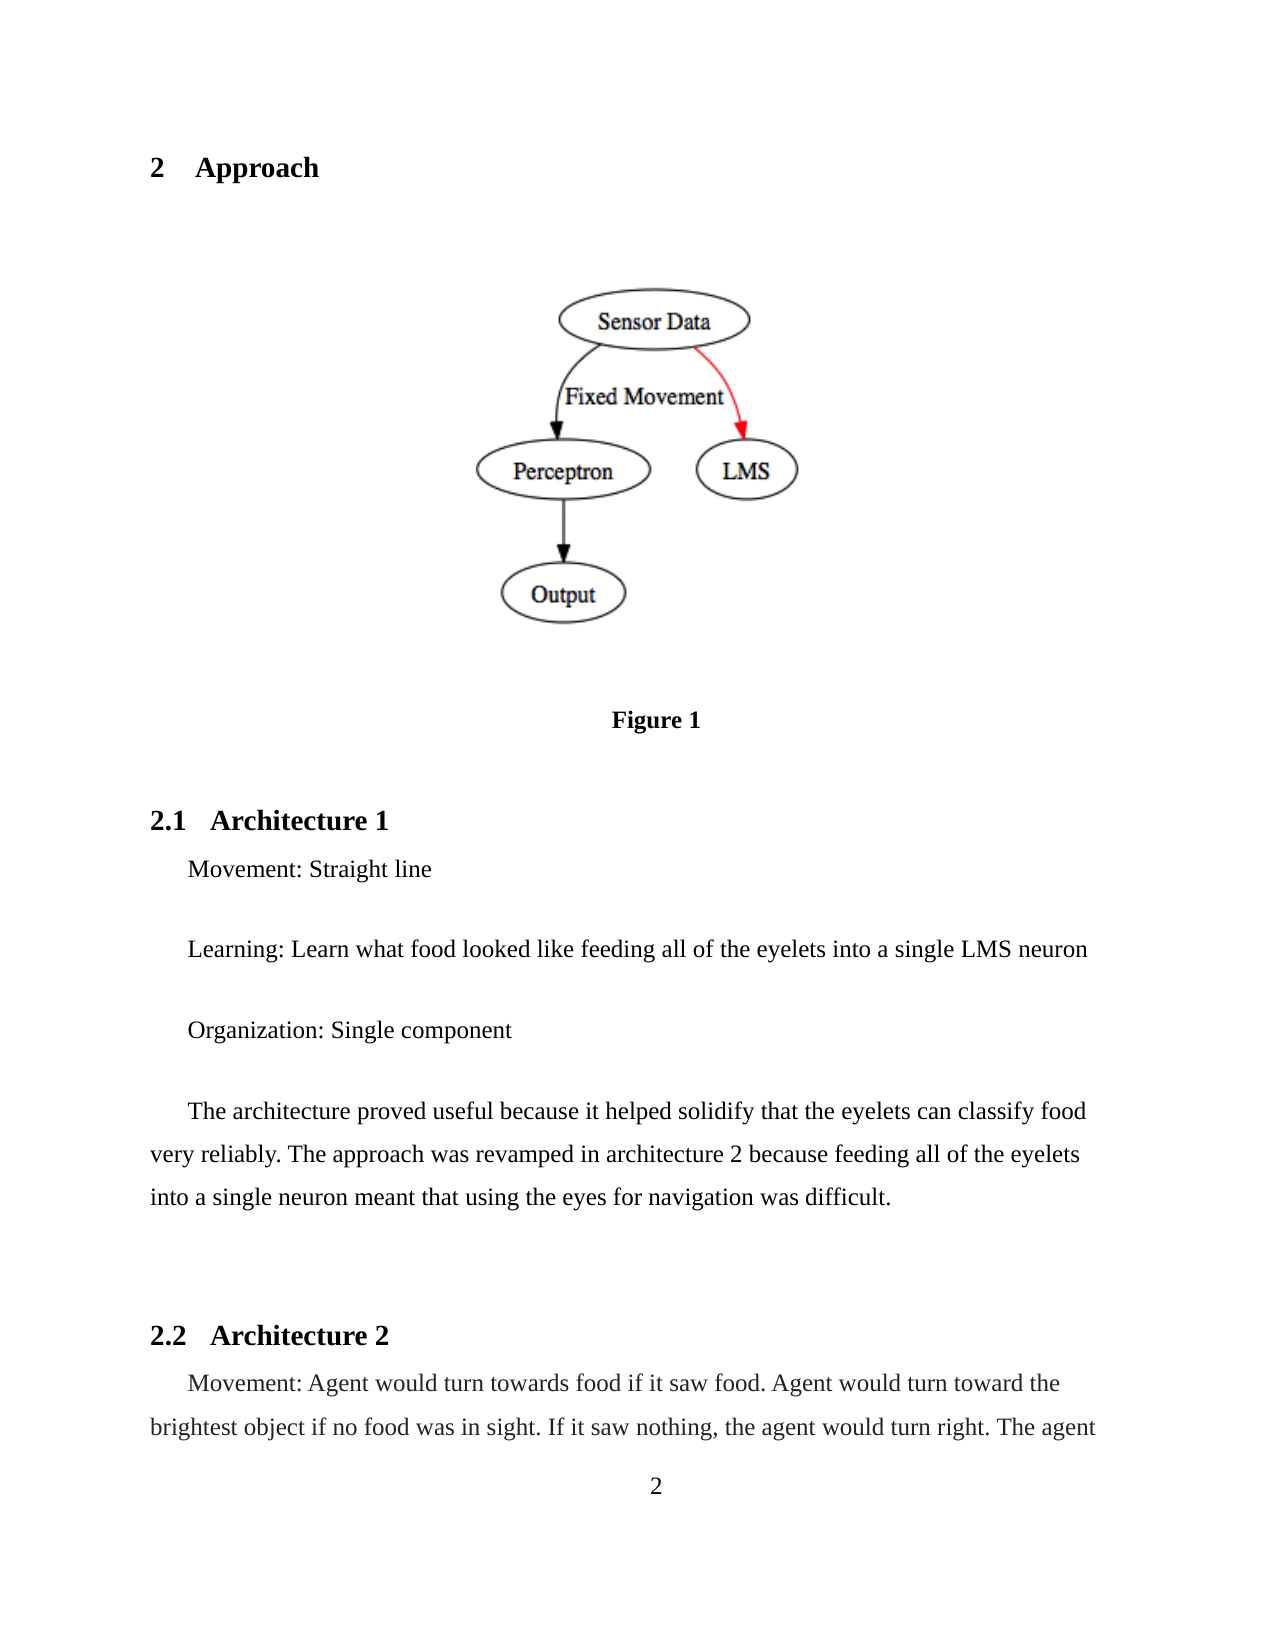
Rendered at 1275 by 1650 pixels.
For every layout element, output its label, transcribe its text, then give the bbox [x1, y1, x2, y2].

subtitle Architecture 1 [150, 803, 1125, 837]
subtitle Architecture 2 [150, 1318, 1125, 1352]
subtitle Approach [150, 150, 1125, 183]
text Organization: Single component [150, 1015, 1125, 1044]
text The architecture proved useful because it helped solidify that the eyelets can classify food very reliably. The approach was revamped in architecture 2 because feeding all of the eyelets into a single neuron meant that using the eyes for navigation was difficult. [150, 1096, 1125, 1211]
text Movement: Straight line [150, 854, 1125, 883]
text Movement: Agent would turn towards food if it saw food. Agent would turn toward the brightest object if no food was in sight. If it saw nothing, the agent would turn right. The agent [150, 1368, 1125, 1440]
picture [412, 225, 863, 691]
text Figure 1 [412, 691, 862, 733]
text Learning: Learn what food looked like feeding all of the eyelets into a single LMS neuron [150, 934, 1125, 963]
